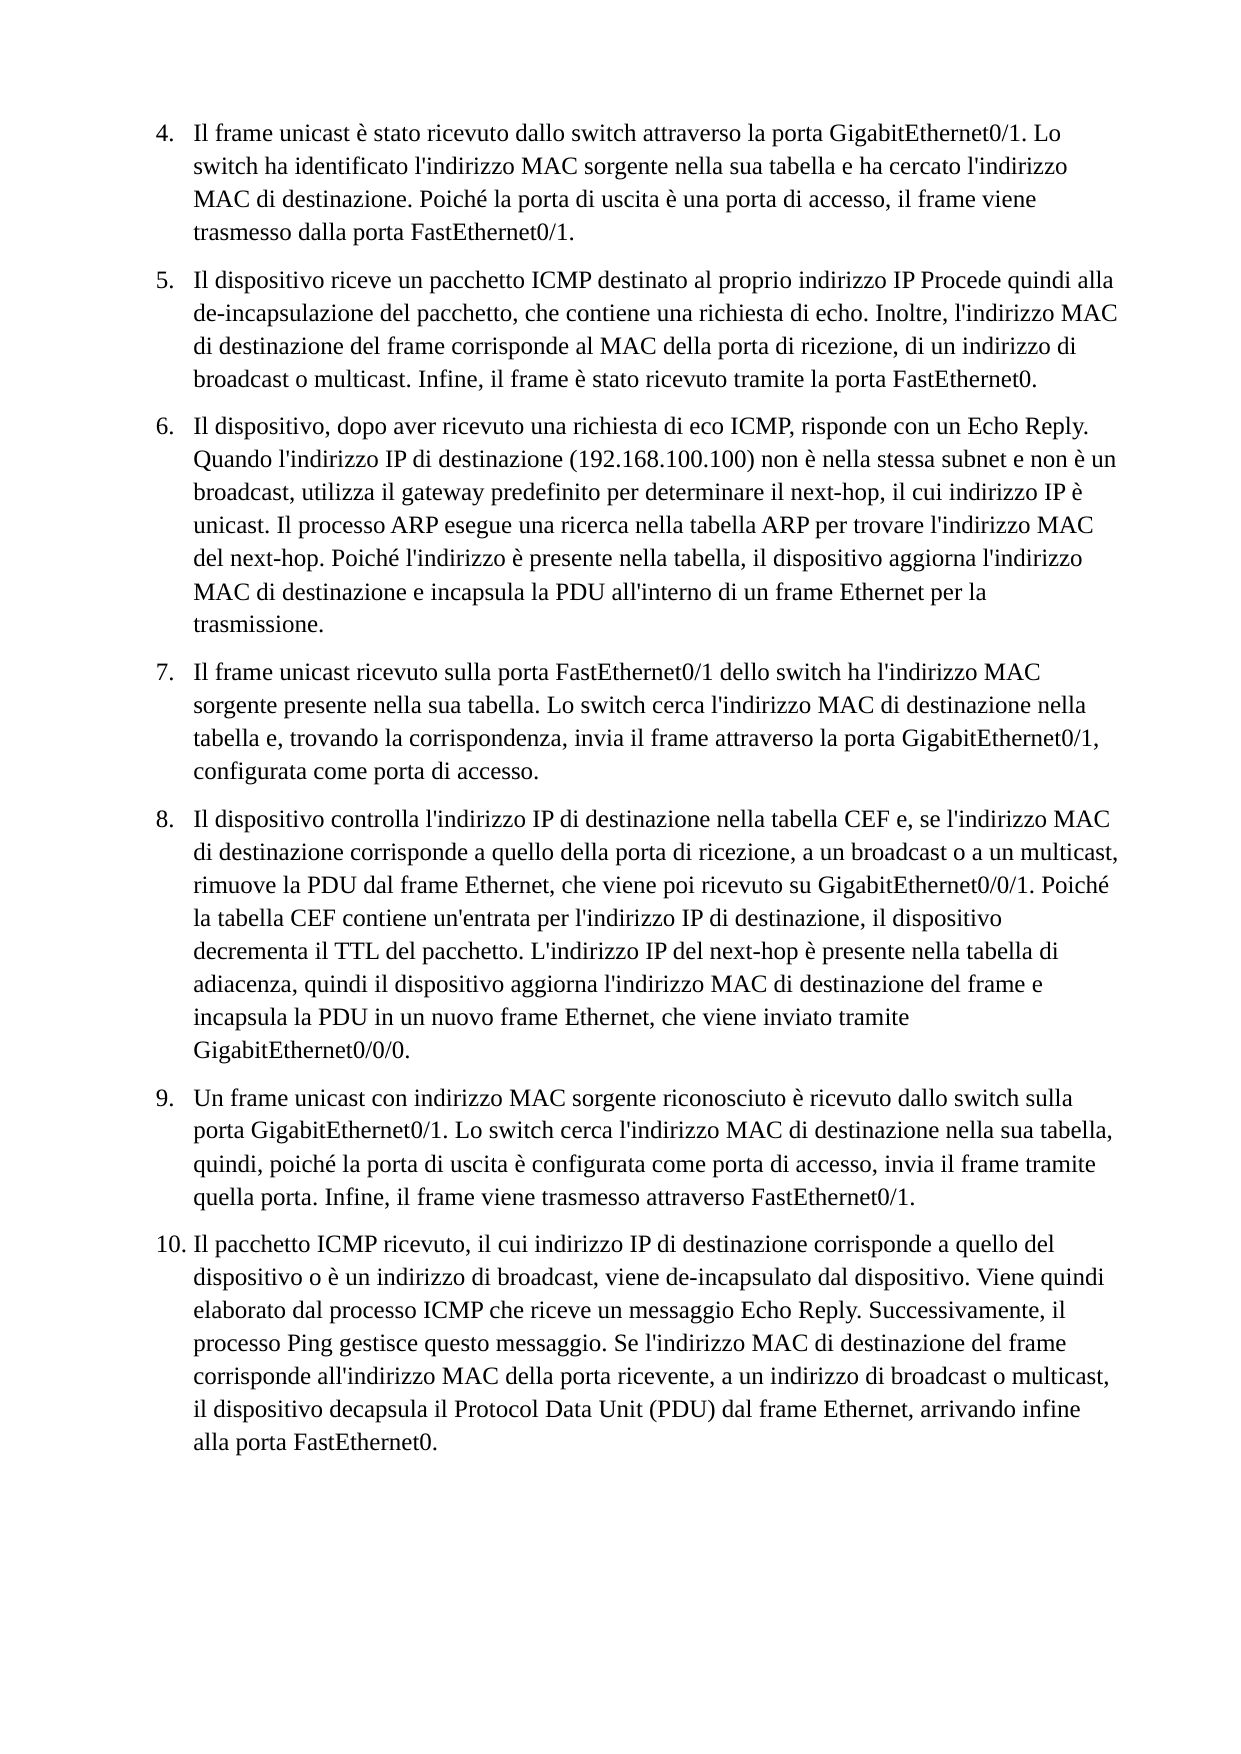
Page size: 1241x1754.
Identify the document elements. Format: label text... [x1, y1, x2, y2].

list Il dispositivo controlla l'indirizzo IP di destinazione nella tabella CEF e, se l'indirizzo MAC di destinazione corrisponde a quello della porta di ricezione, a un broadcast o a un multicast, rimuove la PDU dal frame Ethernet, che viene poi ricevuto su GigabitEthernet0/0/1. Poiché la tabella CEF contiene un'entrata per l'indirizzo IP di destinazione, il dispositivo decrementa il TTL del pacchetto. L'indirizzo IP del next-hop è presente nella tabella di adiacenza, quindi il dispositivo aggiorna l'indirizzo MAC di destinazione del frame e incapsula la PDU in un nuovo frame Ethernet, che viene inviato tramite GigabitEthernet0/0/0. [156, 804, 1122, 1064]
list Il dispositivo, dopo aver ricevuto una richiesta di eco ICMP, risponde con un Echo Reply. Quando l'indirizzo IP di destinazione (192.168.100.100) non è nella stessa subnet e non è un broadcast, utilizza il gateway predefinito per determinare il next-hop, il cui indirizzo IP è unicast. Il processo ARP esegue una ricerca nella tabella ARP per trovare l'indirizzo MAC del next-hop. Poiché l'indirizzo è presente nella tabella, il dispositivo aggiorna l'indirizzo MAC di destinazione e incapsula la PDU all'interno di un frame Ethernet per la trasmissione. [156, 411, 1122, 638]
list Il frame unicast ricevuto sulla porta FastEthernet0/1 dello switch ha l'indirizzo MAC sorgente presente nella sua tabella. Lo switch cerca l'indirizzo MAC di destinazione nella tabella e, trovando la corrispondenza, invia il frame attraverso la porta GigabitEthernet0/1, configurata come porta di accesso. [156, 657, 1122, 785]
list Il dispositivo riceve un pacchetto ICMP destinato al proprio indirizzo IP Procede quindi alla de-incapsulazione del pacchetto, che contiene una richiesta di echo. Inoltre, l'indirizzo MAC di destinazione del frame corrisponde al MAC della porta di ricezione, di un indirizzo di broadcast o multicast. Infine, il frame è stato ricevuto tramite la porta FastEthernet0. [156, 265, 1122, 393]
list Il pacchetto ICMP ricevuto, il cui indirizzo IP di destinazione corrisponde a quello del dispositivo o è un indirizzo di broadcast, viene de-incapsulato dal dispositivo. Viene quindi elaborato dal processo ICMP che riceve un messaggio Echo Reply. Successivamente, il processo Ping gestisce questo messaggio. Se l'indirizzo MAC di destinazione del frame corrisponde all'indirizzo MAC della porta ricevente, a un indirizzo di broadcast o multicast, il dispositivo decapsula il Protocol Data Unit (PDU) dal frame Ethernet, arrivando infine alla porta FastEthernet0. [156, 1229, 1122, 1456]
list Un frame unicast con indirizzo MAC sorgente riconosciuto è ricevuto dallo switch sulla porta GigabitEthernet0/1. Lo switch cerca l'indirizzo MAC di destinazione nella sua tabella, quindi, poiché la porta di uscita è configurata come porta di accesso, invia il frame tramite quella porta. Infine, il frame viene trasmesso attraverso FastEthernet0/1. [156, 1083, 1122, 1210]
list Il frame unicast è stato ricevuto dallo switch attraverso la porta GigabitEthernet0/1. Lo switch ha identificato l'indirizzo MAC sorgente nella sua tabella e ha cercato l'indirizzo MAC di destinazione. Poiché la porta di uscita è una porta di accesso, il frame viene trasmesso dalla porta FastEthernet0/1. [156, 118, 1122, 246]
